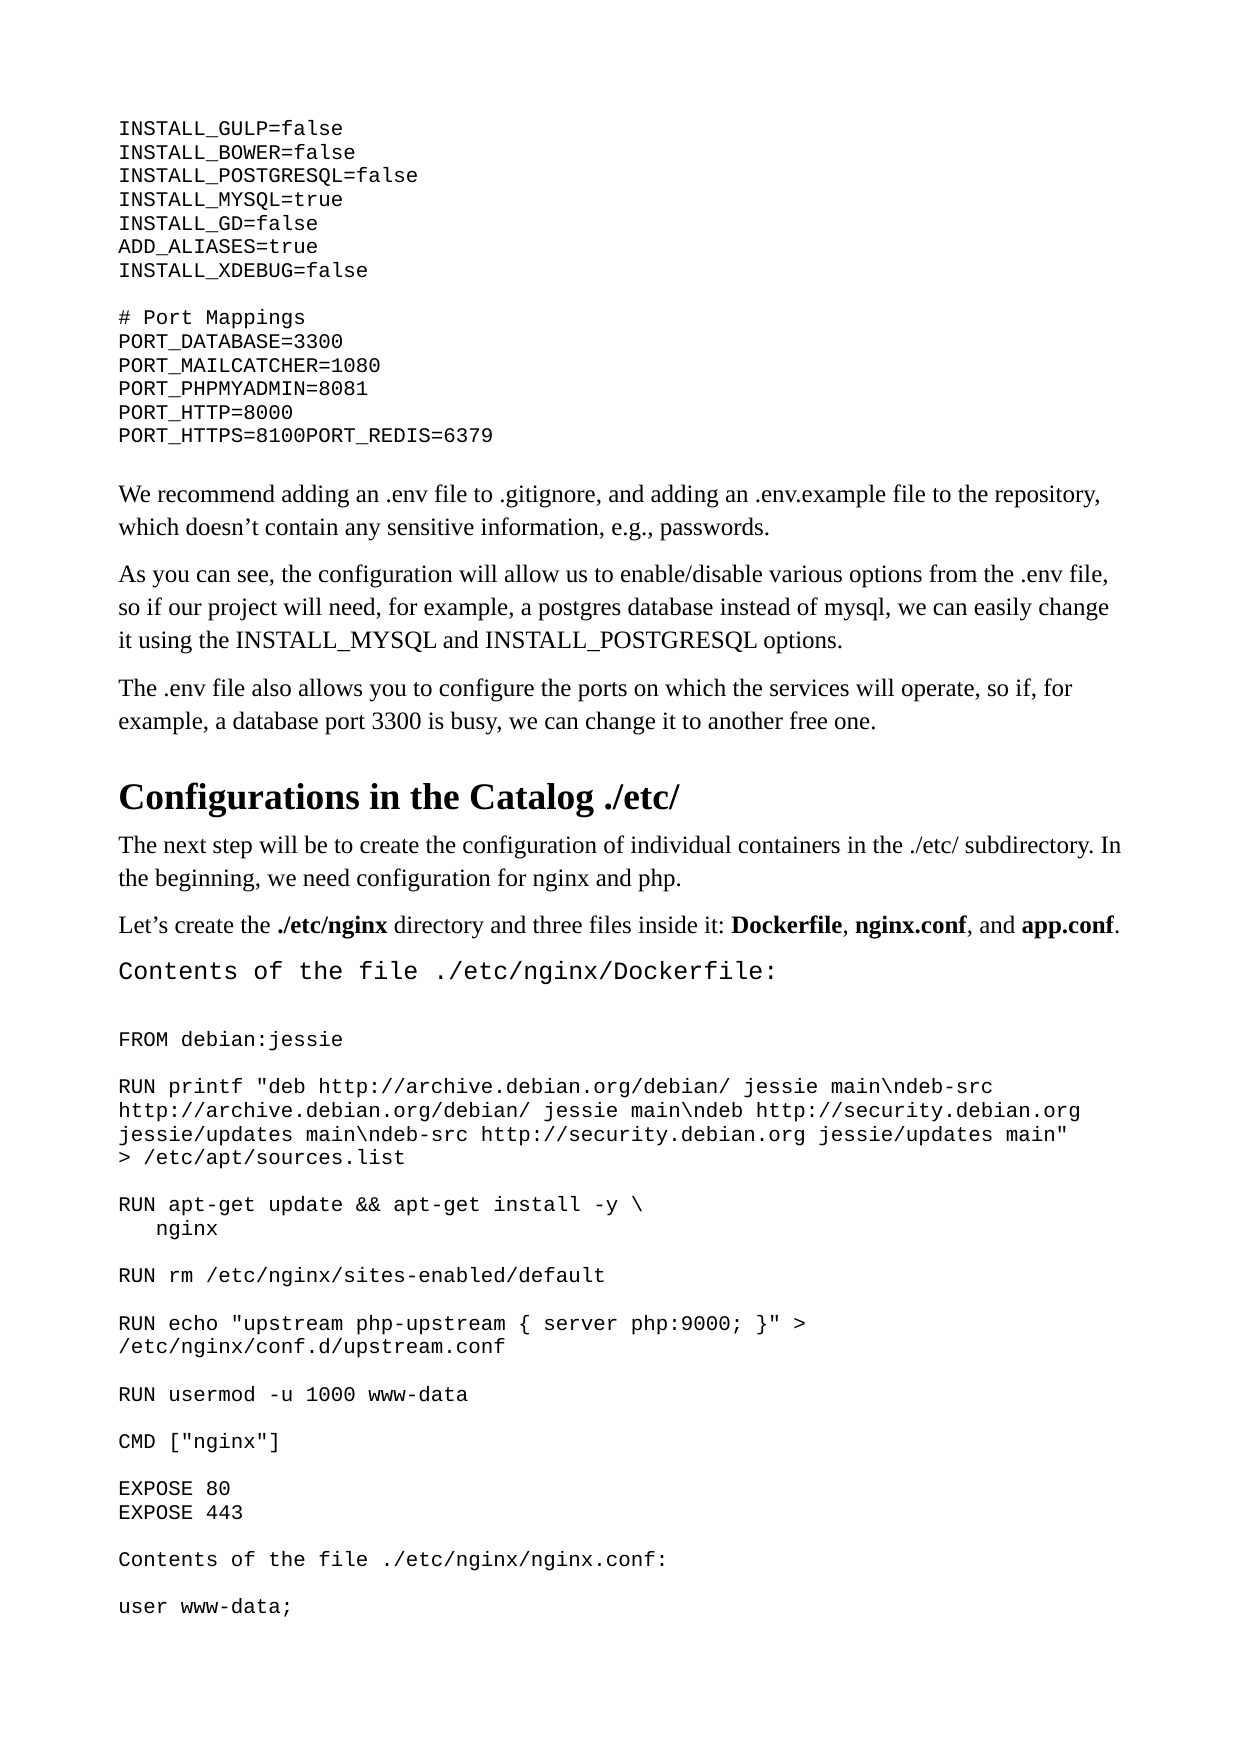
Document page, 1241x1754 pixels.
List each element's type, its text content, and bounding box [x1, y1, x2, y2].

text PORT_PHPMYADMIN=8081 [118, 378, 1122, 402]
text PORT_HTTP=8000 [118, 402, 1122, 426]
text Contents of the file ./etc/nginx/Dockerfile: [118, 958, 1122, 987]
text EXPOSE 80 [118, 1478, 1122, 1502]
text RUN rm /etc/nginx/sites-enabled/default [118, 1265, 1122, 1289]
text ADD_ALIASES=true [118, 236, 1122, 260]
text INSTALL_XDEBUG=false [118, 260, 1122, 284]
text Let’s create the ./etc/nginx directory and three files inside it: Dockerfile, nginx.conf, and app.conf. [118, 911, 1122, 939]
text FROM debian:jessie [118, 1029, 1122, 1053]
text INSTALL_GD=false [118, 213, 1122, 236]
text RUN echo "upstream php-upstream { server php:9000; }" > /etc/nginx/conf.d/upstream.conf [118, 1313, 1122, 1360]
text EXPOSE 443 [118, 1502, 1122, 1526]
text RUN usermod -u 1000 www-data [118, 1384, 1122, 1407]
text We recommend adding an .env file to .gitignore, and adding an .env.example file to the repository, which doesn’t contain any sensitive information, e.g., passwords. [118, 479, 1122, 540]
text The next step will be to create the configuration of individual containers in the ./etc/ subdirectory. In the beginning, we need configuration for nginx and php. [118, 830, 1122, 892]
text user www-data; [118, 1596, 1122, 1620]
text PORT_DATABASE=3300 [118, 331, 1122, 354]
text RUN apt-get update && apt-get install -y \ [118, 1194, 1122, 1218]
text INSTALL_BOWER=false [118, 142, 1122, 165]
text RUN printf "deb http://archive.debian.org/debian/ jessie main\ndeb-src http://archive.debian.org/debian/ jessie main\ndeb http://security.debian.org jessie/updates main\ndeb-src http://security.debian.org jessie/updates main" > /etc/apt/sources.list [118, 1076, 1122, 1171]
text Contents of the file ./etc/nginx/nginx.conf: [118, 1549, 1122, 1573]
text PORT_HTTPS=8100PORT_REDIS=6379 [118, 426, 1122, 449]
text The .env file also allows you to configure the ports on which the services will operate, so if, for example, a database port 3300 is busy, we can change it to another free one. [118, 673, 1122, 735]
text INSTALL_MYSQL=true [118, 189, 1122, 213]
text INSTALL_POSTGRESQL=false [118, 165, 1122, 189]
text INSTALL_GULP=false [118, 118, 1122, 142]
text PORT_MAILCATCHER=1080 [118, 354, 1122, 378]
text As you can see, the configuration will allow us to enable/disable various options from the .env file, so if our project will need, for example, a postgres database instead of mysql, we can easily change it using the INSTALL_MYSQL and INSTALL_POSTGRESQL options. [118, 559, 1122, 654]
text # Port Mappings [118, 307, 1122, 331]
subtitle Configurations in the Catalog ./etc/ [118, 774, 1122, 817]
text nginx [118, 1218, 1122, 1242]
text CMD ["nginx"] [118, 1431, 1122, 1454]
